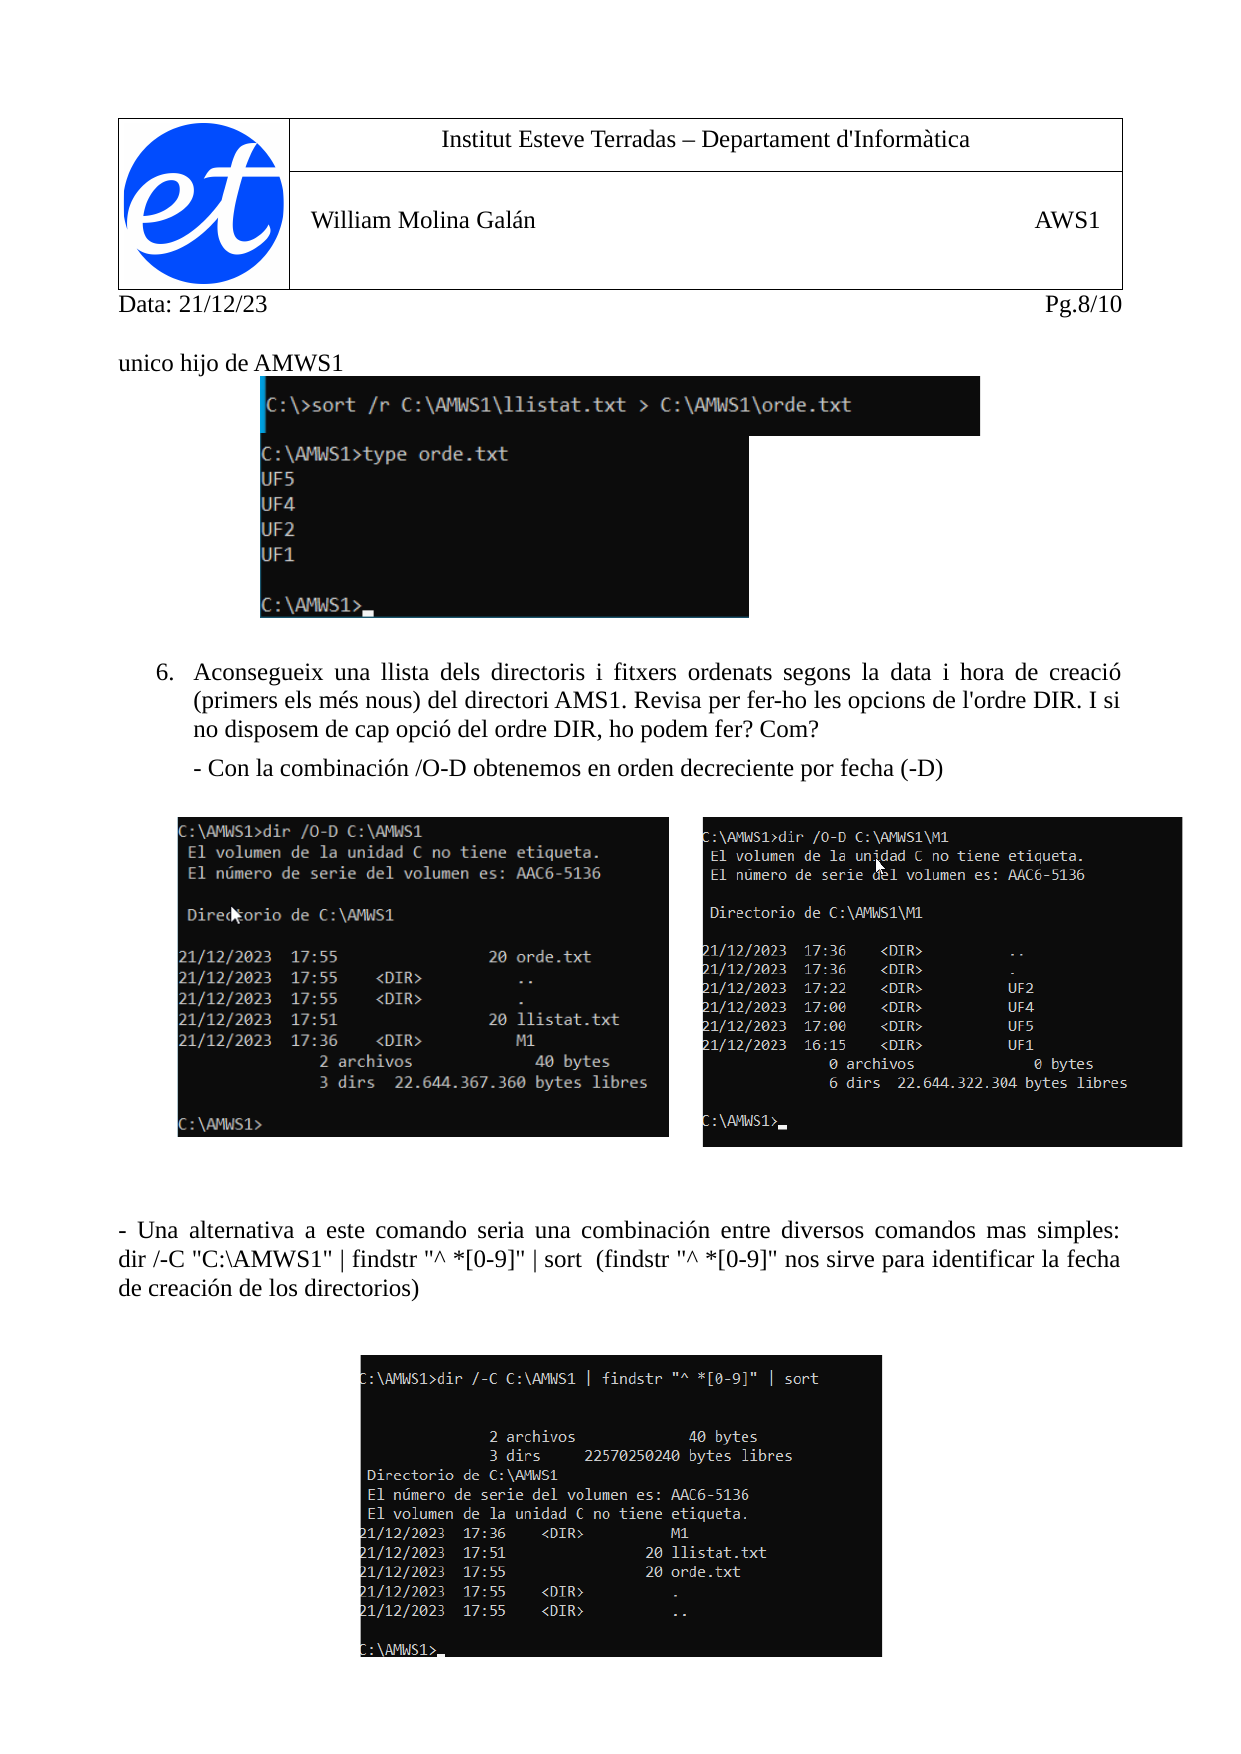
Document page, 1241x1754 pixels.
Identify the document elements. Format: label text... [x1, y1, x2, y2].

picture [177, 817, 669, 1137]
text unico hijo de AMWS1 [118, 348, 1122, 376]
picture [260, 376, 980, 618]
list Aconsegueix una llista dels directoris i fitxers ordenats segons la data i hora de creació (primers els més nous) del directori AMS1. Revisa per fer-ho les opcions de l'ordre DIR. I si no disposem de cap opció del ordre DIR, ho podem fer? Com? [156, 657, 1122, 743]
text - Una alternativa a este comando seria una combinación entre diversos comandos mas simples: dir /-C "C:\AMWS1" | findstr "^ *[0-9]" | sort (findstr "^ *[0-9]" nos sirve para identificar la fecha de creación de los directorios) [118, 1215, 1122, 1301]
picture [123, 123, 284, 284]
list - Con la combinación /O-D obtenemos en orden decreciente por fecha (-D) [156, 753, 1122, 782]
picture [360, 1355, 883, 1657]
picture [702, 817, 1183, 1147]
